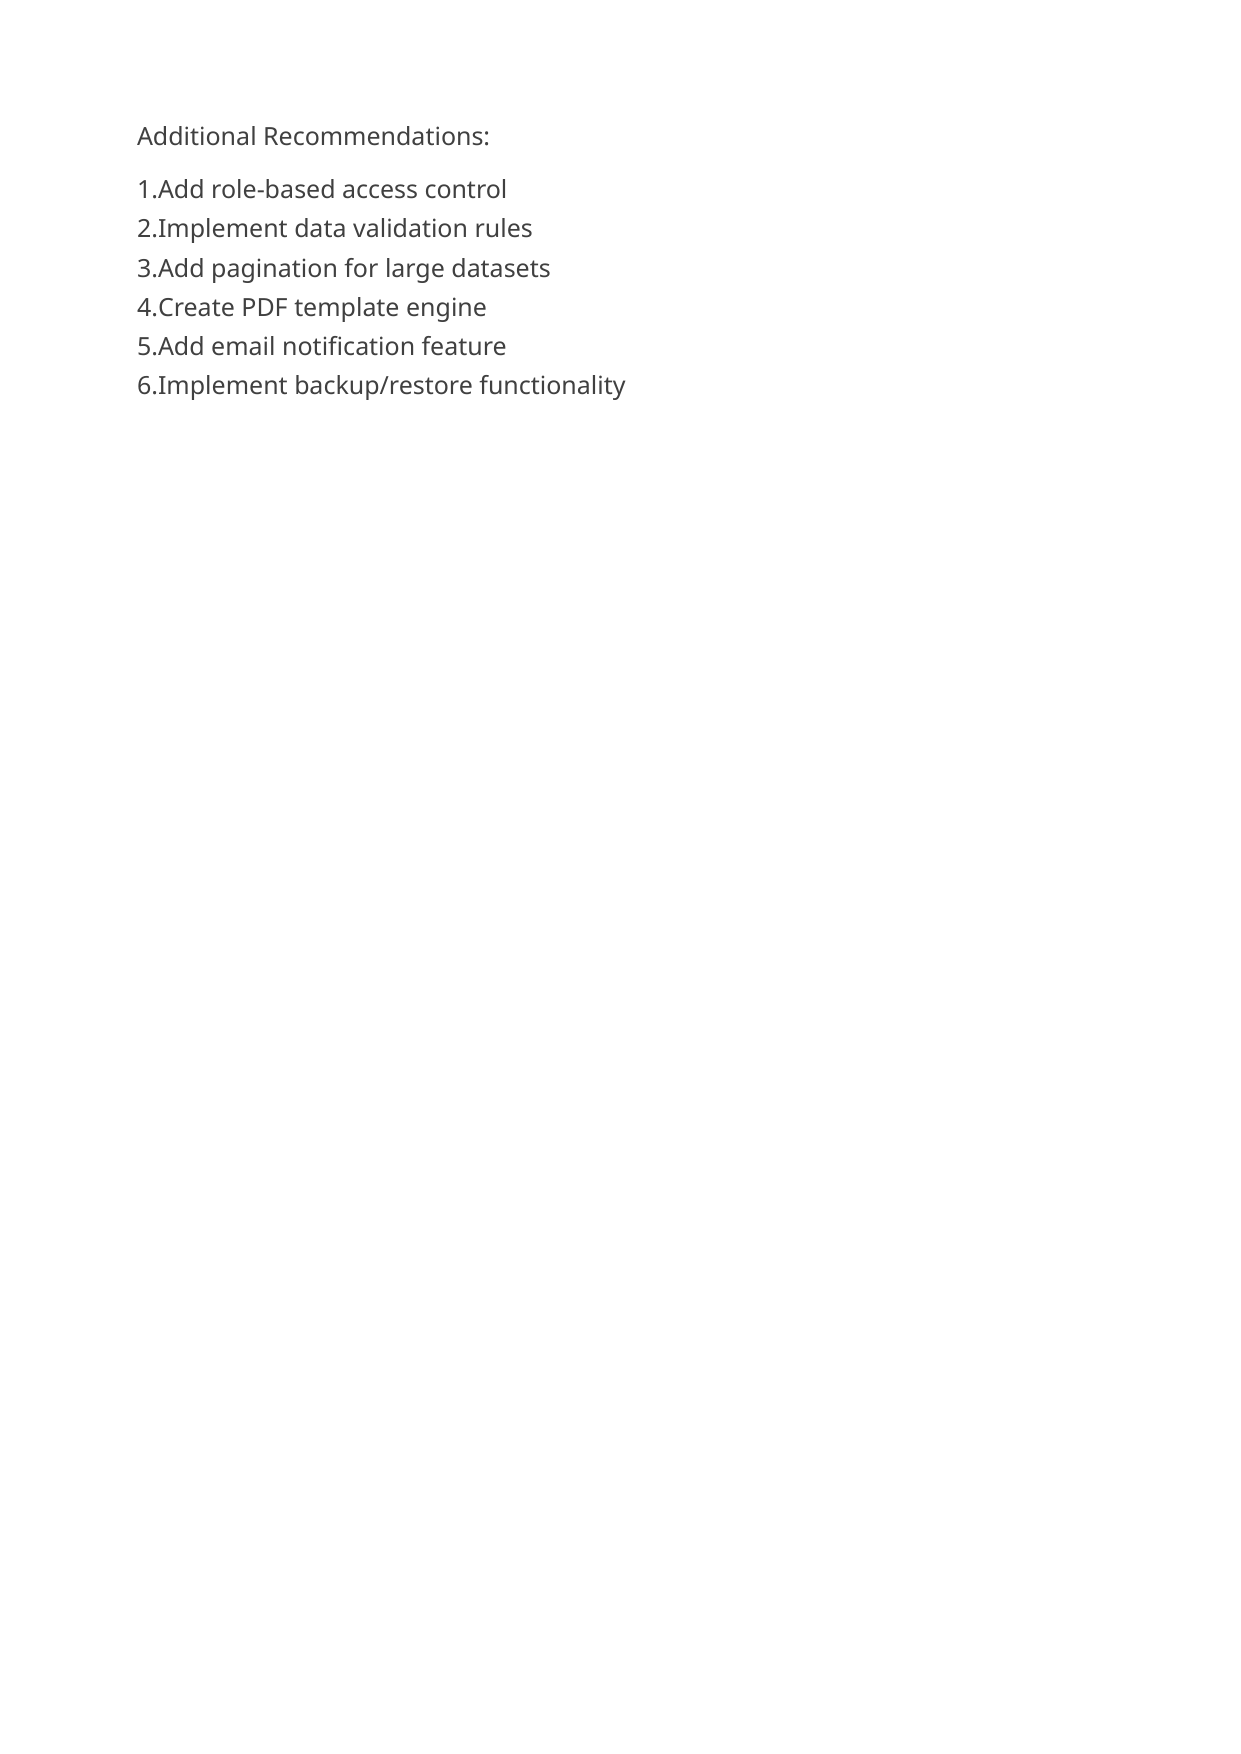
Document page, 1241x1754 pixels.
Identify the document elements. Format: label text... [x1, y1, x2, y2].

list Implement backup/restore functionality [118, 368, 1122, 402]
list Add role-based access control [118, 172, 1122, 206]
list Create PDF template engine [118, 289, 1122, 323]
text Additional Recommendations: [137, 118, 1122, 152]
list Add email notification feature [118, 328, 1122, 363]
list Add pagination for large datasets [118, 250, 1122, 284]
list Implement data validation rules [118, 211, 1122, 245]
